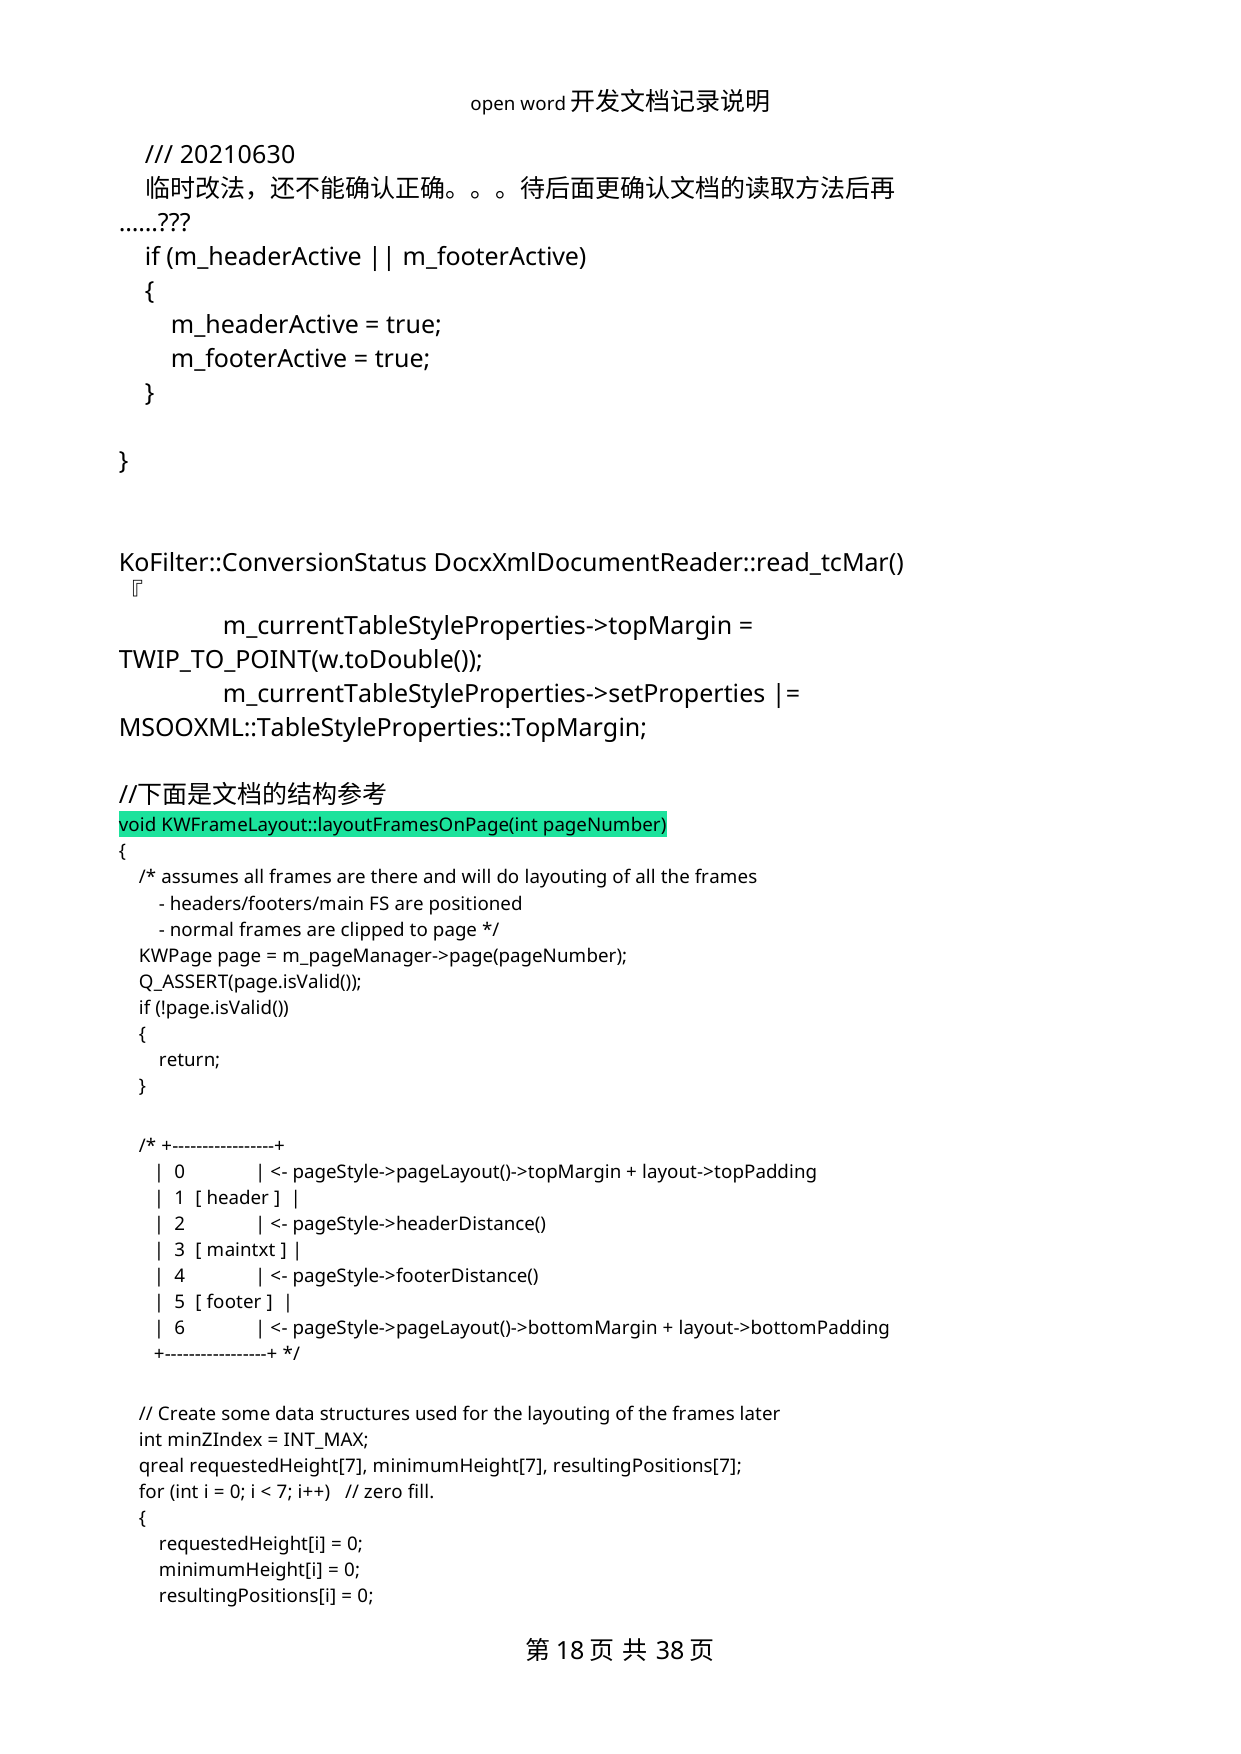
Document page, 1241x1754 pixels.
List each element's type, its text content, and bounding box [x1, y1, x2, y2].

text if (!page.isValid()) [119, 994, 1121, 1020]
text | 0 | <- pageStyle->pageLayout()->topMargin + layout->topPadding [119, 1158, 1121, 1184]
text { [119, 1020, 1121, 1046]
text return; [119, 1046, 1121, 1072]
text //下面是文档的结构参考 [119, 777, 1121, 811]
text /* assumes all frames are there and will do layouting of all the frames [119, 863, 1121, 889]
text m_currentTableStyleProperties->setProperties |= MSOOXML::TableStyleProperties::TopMargin; [119, 676, 1121, 743]
text requestedHeight[i] = 0; [119, 1530, 1121, 1556]
text 『 [119, 579, 1121, 608]
text m_currentTableStyleProperties->topMargin = TWIP_TO_POINT(w.toDouble()); [119, 608, 1121, 676]
text { [119, 273, 1121, 307]
text | 2 | <- pageStyle->headerDistance() [119, 1210, 1121, 1236]
text } [119, 443, 1121, 477]
text { [119, 1504, 1121, 1530]
text KoFilter::ConversionStatus DocxXmlDocumentReader::read_tcMar() [119, 545, 1121, 579]
text | 4 | <- pageStyle->footerDistance() [119, 1262, 1121, 1288]
text +-----------------+ */ [119, 1340, 1121, 1366]
text - headers/footers/main FS are positioned [119, 889, 1121, 916]
text - normal frames are clipped to page */ [119, 916, 1121, 942]
text /* +-----------------+ [119, 1132, 1121, 1158]
text } [119, 1072, 1121, 1098]
text Q_ASSERT(page.isValid()); [119, 968, 1121, 994]
text KWPage page = m_pageManager->page(pageNumber); [119, 942, 1121, 968]
text qreal requestedHeight[7], minimumHeight[7], resultingPositions[7]; [119, 1452, 1121, 1478]
text if (m_headerActive || m_footerActive) [119, 239, 1121, 273]
text m_headerActive = true; [119, 307, 1121, 341]
text void KWFrameLayout::layoutFramesOnPage(int pageNumber) [119, 811, 1121, 837]
text | 5 [ footer ] | [119, 1288, 1121, 1314]
text for (int i = 0; i < 7; i++) // zero fill. [119, 1478, 1121, 1504]
text | 3 [ maintxt ] | [119, 1236, 1121, 1262]
text resultingPositions[i] = 0; [119, 1582, 1121, 1608]
text ......??? [119, 205, 1121, 239]
text m_footerActive = true; [119, 341, 1121, 375]
text | 1 [ header ] | [119, 1184, 1121, 1210]
text // Create some data structures used for the layouting of the frames later [119, 1400, 1121, 1426]
text minimumHeight[i] = 0; [119, 1556, 1121, 1582]
text int minZIndex = INT_MAX; [119, 1426, 1121, 1452]
text } [119, 375, 1121, 409]
text 临时改法，还不能确认正确。。。待后面更确认文档的读取方法后再 [119, 171, 1121, 205]
text | 6 | <- pageStyle->pageLayout()->bottomMargin + layout->bottomPadding [119, 1314, 1121, 1340]
text /// 20210630 [119, 137, 1121, 171]
text { [119, 837, 1121, 863]
